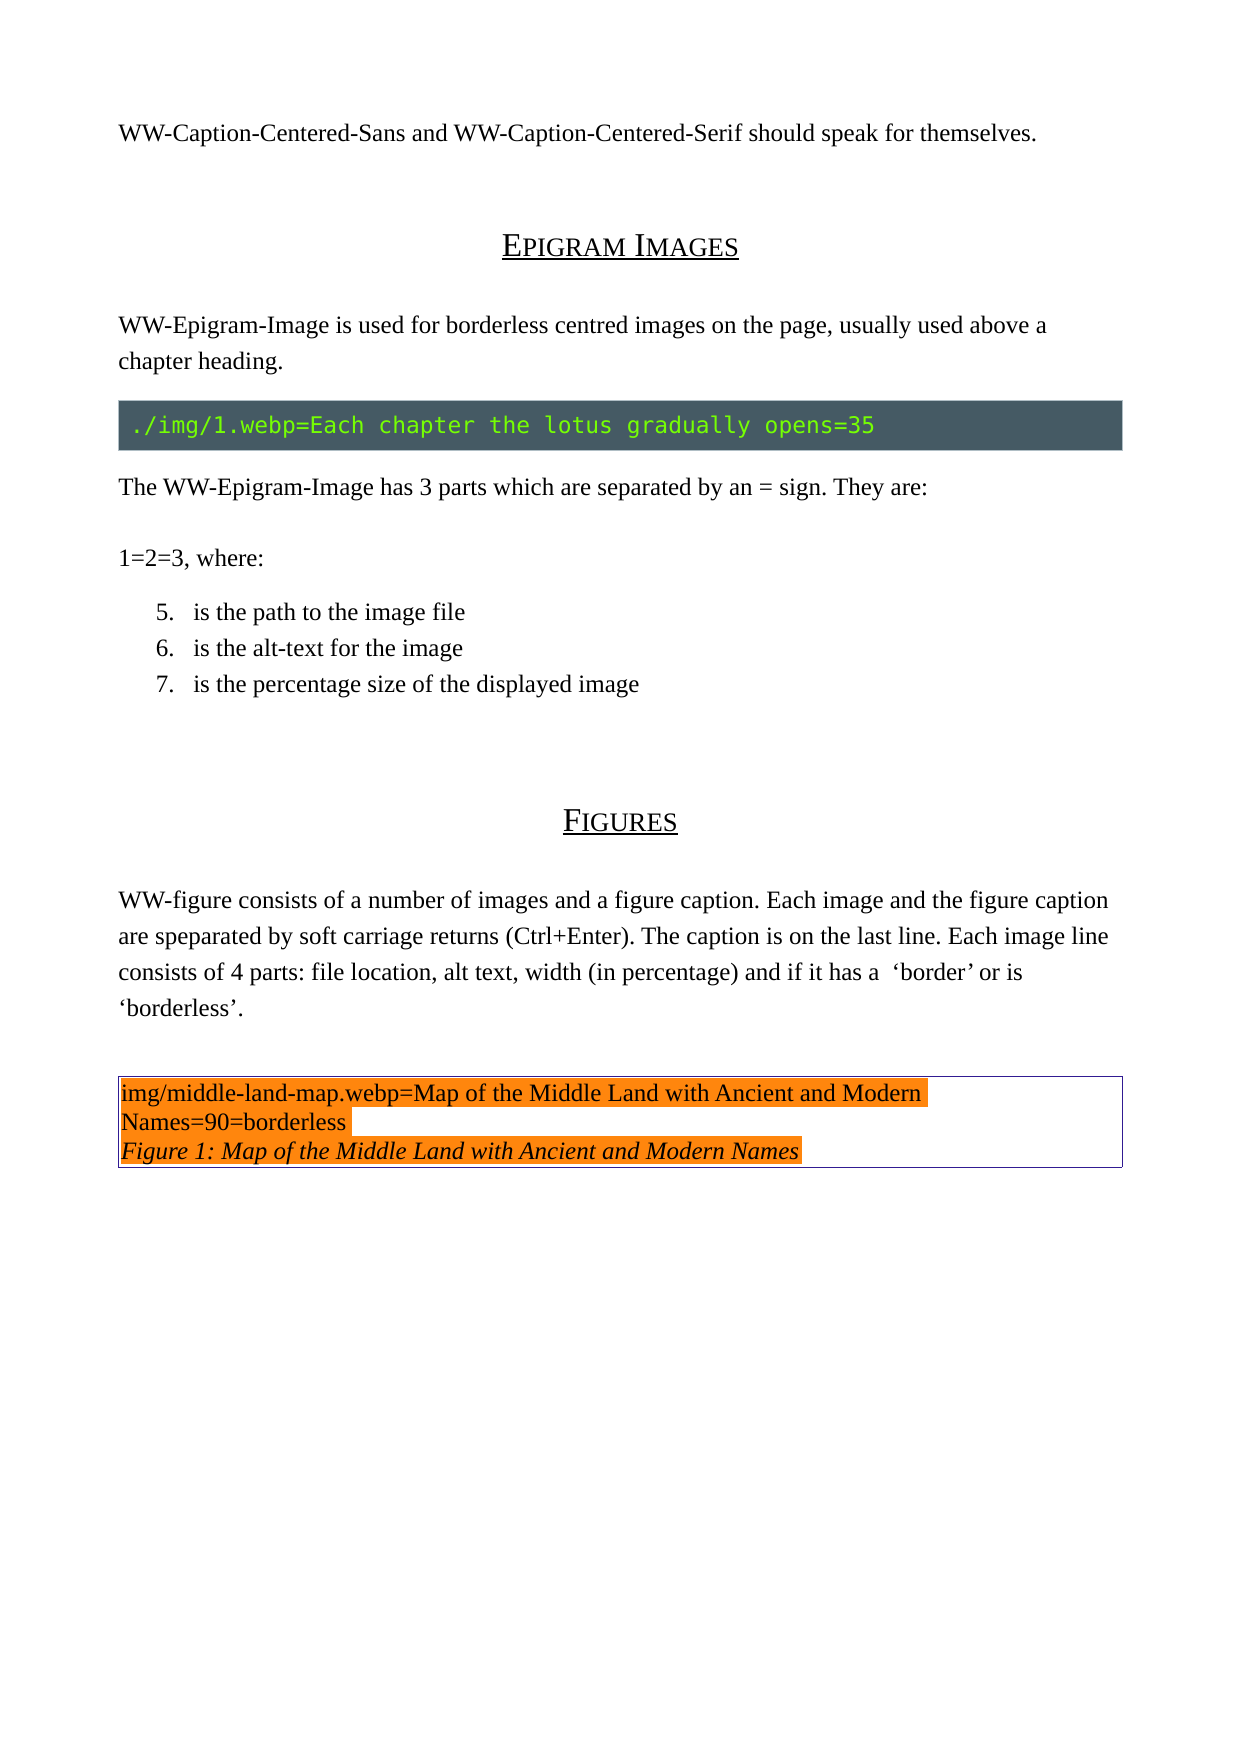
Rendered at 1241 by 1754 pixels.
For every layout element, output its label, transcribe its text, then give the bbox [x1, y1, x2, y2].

text ./img/1.webp=Each chapter the lotus gradually opens=35 [119, 401, 1122, 450]
text WW-Epigram-Image is used for borderless centred images on the page, usually used above a chapter heading. [118, 311, 1122, 375]
subtitle Epigram Images [118, 225, 1122, 263]
text img/middle-land-map.webp=Map of the Middle Land with Ancient and Modern Names=90=borderless Figure 1: Map of the Middle Land with Ancient and Modern Names [119, 1077, 1122, 1167]
subtitle Figures [118, 800, 1122, 838]
list is the percentage size of the displayed image [156, 669, 1122, 698]
list is the alt-text for the image [156, 633, 1122, 662]
text 1=2=3, where: [118, 543, 1122, 572]
list is the path to the image file [156, 597, 1122, 626]
text WW-figure consists of a number of images and a figure caption. Each image and the figure caption are speparated by soft carriage returns (Ctrl+Enter). The caption is on the last line. Each image line consists of 4 parts: file location, alt text, width (in percentage) and if it has a ‘border’ or is ‘borderless’. [118, 886, 1122, 1022]
text The WW-Epigram-Image has 3 parts which are separated by an = sign. They are: [118, 472, 1122, 501]
text WW-Caption-Centered-Sans and WW-Caption-Centered-Serif should speak for themselves. [118, 118, 1122, 147]
